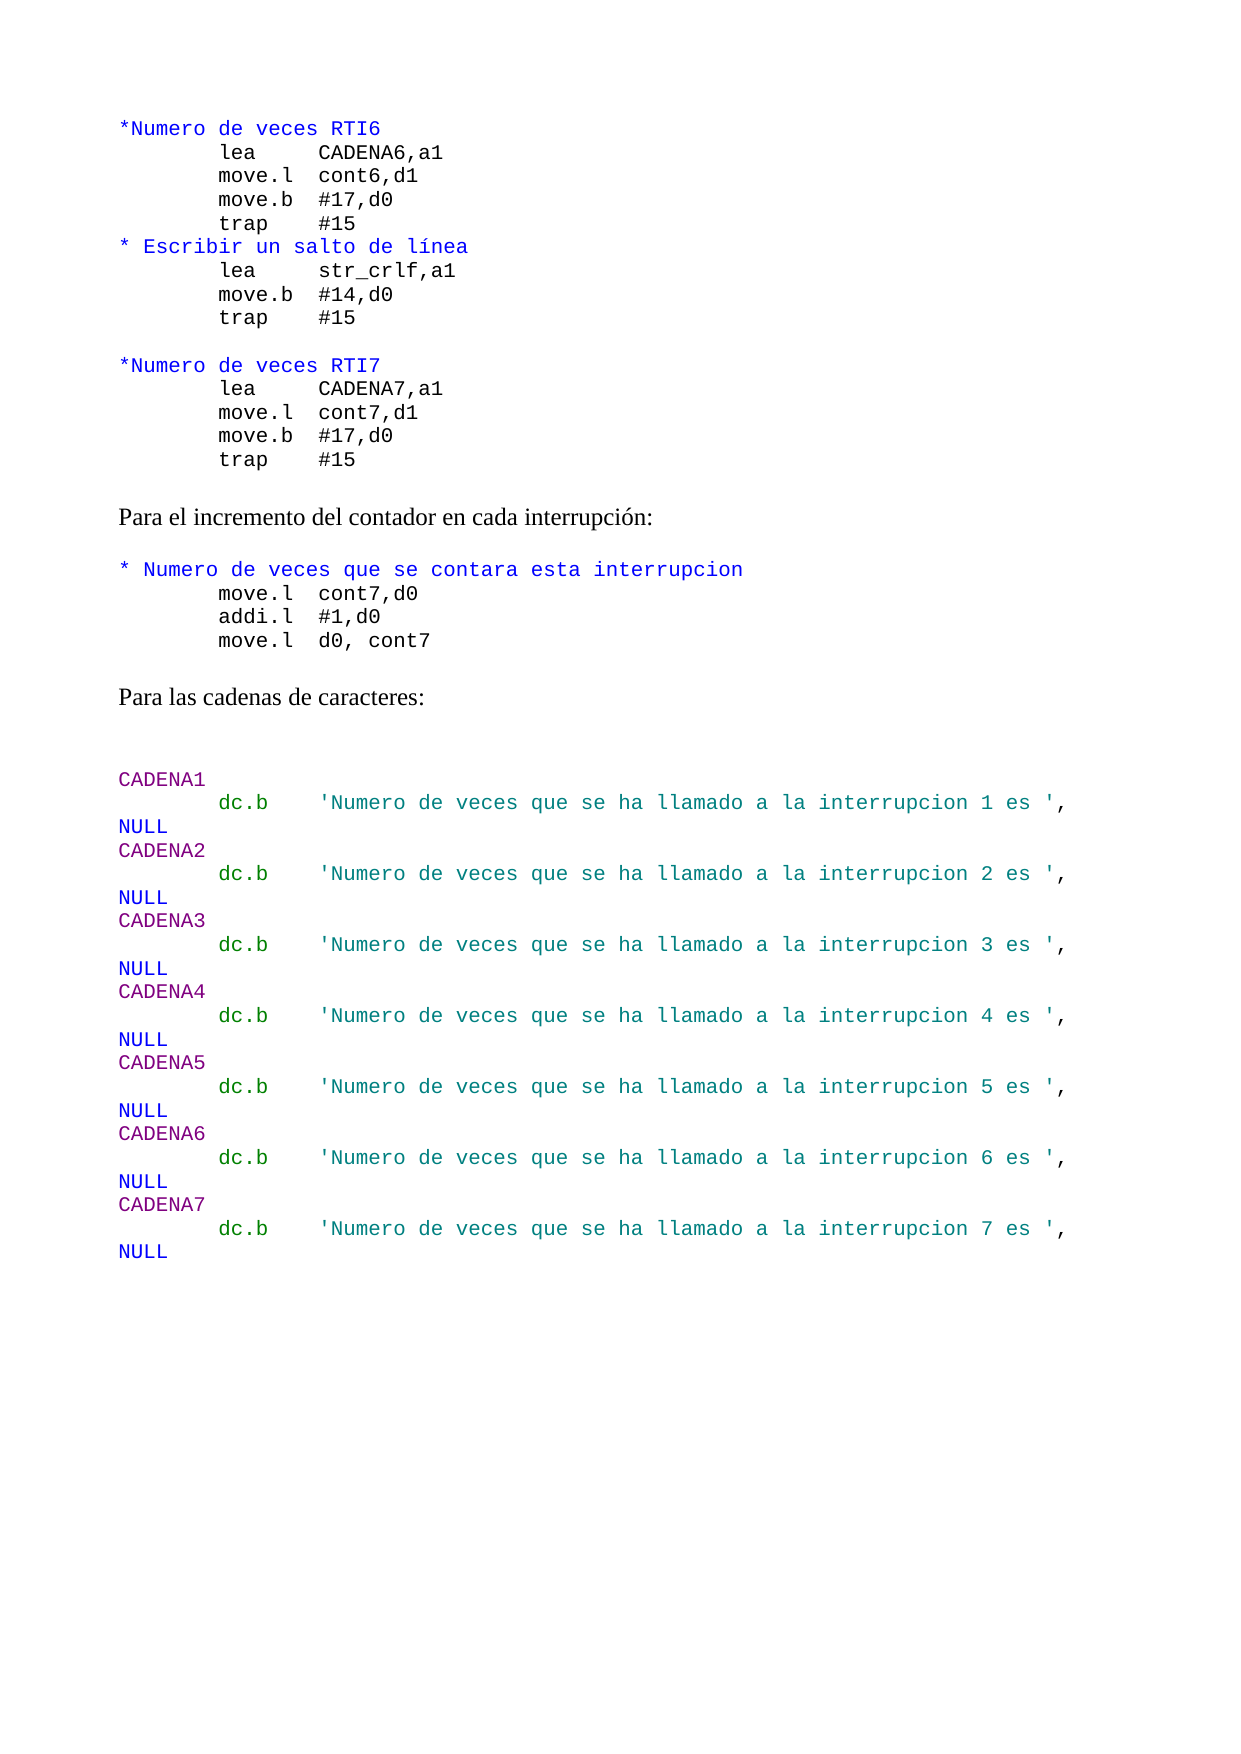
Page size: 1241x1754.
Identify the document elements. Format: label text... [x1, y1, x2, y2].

text *Numero de veces RTI6 [118, 118, 1122, 142]
text trap #15 [118, 213, 1122, 236]
text dc.b 'Numero de veces que se ha llamado a la interrupcion 4 es ', NULL [118, 1005, 1122, 1052]
text move.l cont7,d1 [118, 402, 1122, 426]
text move.l d0, cont7 [118, 630, 1122, 654]
text CADENA5 [118, 1052, 1122, 1076]
text dc.b 'Numero de veces que se ha llamado a la interrupcion 2 es ', NULL [118, 863, 1122, 911]
text CADENA2 [118, 839, 1122, 863]
text dc.b 'Numero de veces que se ha llamado a la interrupcion 3 es ', NULL [118, 934, 1122, 981]
text CADENA3 [118, 911, 1122, 934]
text move.b #17,d0 [118, 189, 1122, 213]
text dc.b 'Numero de veces que se ha llamado a la interrupcion 5 es ', NULL [118, 1076, 1122, 1123]
text Para el incremento del contador en cada interrupción: [118, 502, 1122, 530]
text move.b #17,d0 [118, 426, 1122, 449]
text move.l cont6,d1 [118, 165, 1122, 189]
text lea CADENA6,a1 [118, 142, 1122, 165]
text CADENA6 [118, 1123, 1122, 1147]
text addi.l #1,d0 [118, 606, 1122, 630]
text dc.b 'Numero de veces que se ha llamado a la interrupcion 7 es ', NULL [118, 1218, 1122, 1265]
text dc.b 'Numero de veces que se ha llamado a la interrupcion 1 es ', NULL [118, 792, 1122, 839]
text *Numero de veces RTI7 [118, 354, 1122, 378]
text Para las cadenas de caracteres: [118, 682, 1122, 711]
text move.b #14,d0 [118, 284, 1122, 307]
text trap #15 [118, 449, 1122, 473]
text move.l cont7,d0 [118, 583, 1122, 606]
text * Escribir un salto de línea [118, 236, 1122, 260]
text CADENA4 [118, 981, 1122, 1005]
text lea str_crlf,a1 [118, 260, 1122, 284]
text CADENA7 [118, 1194, 1122, 1218]
text CADENA1 [118, 769, 1122, 792]
text * Numero de veces que se contara esta interrupcion [118, 559, 1122, 583]
text lea CADENA7,a1 [118, 378, 1122, 402]
text trap #15 [118, 307, 1122, 331]
text dc.b 'Numero de veces que se ha llamado a la interrupcion 6 es ', NULL [118, 1147, 1122, 1194]
